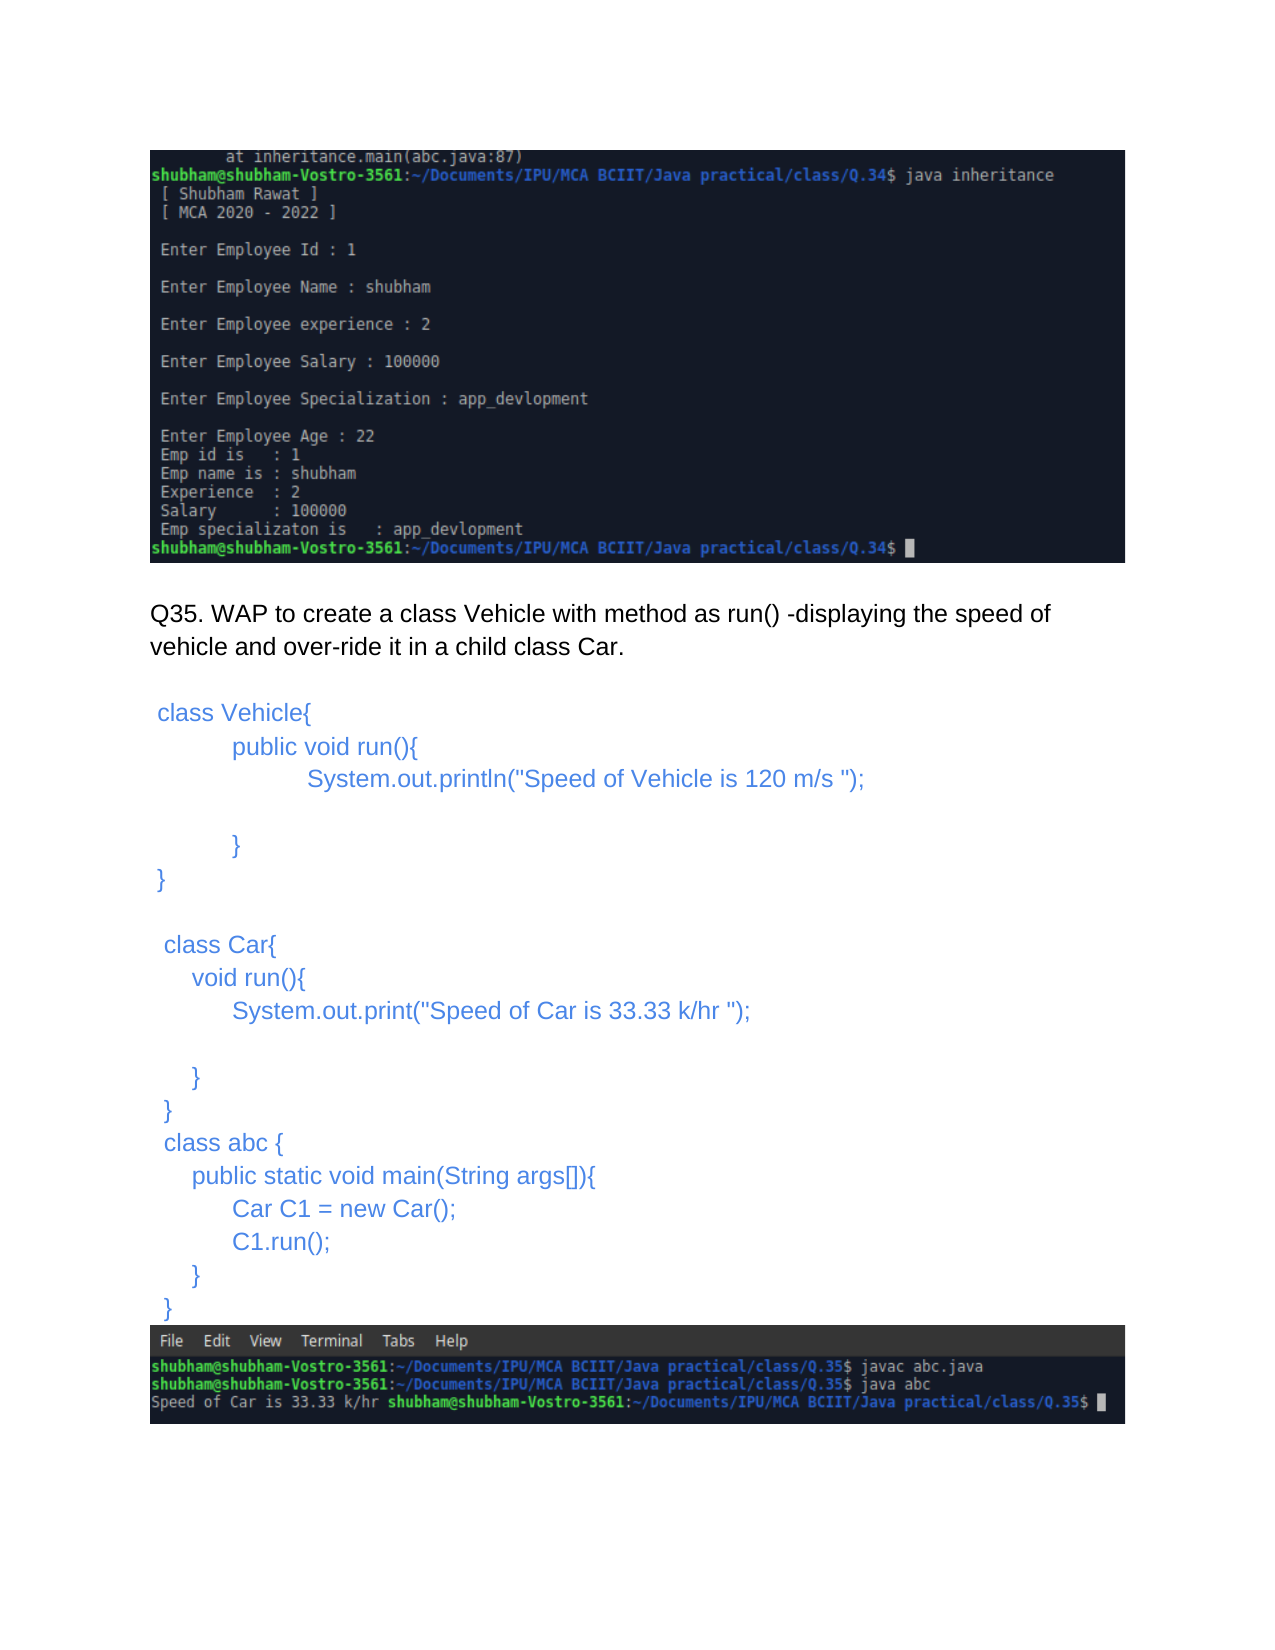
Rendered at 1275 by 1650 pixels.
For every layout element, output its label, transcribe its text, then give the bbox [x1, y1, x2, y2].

text } [150, 1062, 1125, 1090]
text System.out.print("Speed of Car is 33.33 k/hr "); [150, 996, 1125, 1024]
text Q35. WAP to create a class Vehicle with method as run() -displaying the speed of vehicle and over-ride it in a child class Car. [150, 599, 1125, 661]
text Car C1 = new Car(); [150, 1194, 1125, 1222]
text void run(){ [150, 963, 1125, 991]
text class Car{ [150, 929, 1125, 958]
text System.out.println("Speed of Vehicle is 120 m/s "); [150, 764, 1125, 793]
text } [150, 863, 1125, 892]
text public void run(){ [150, 731, 1125, 760]
text } [150, 831, 1125, 859]
picture [150, 150, 1125, 563]
text } [150, 1293, 1125, 1322]
text } [150, 1095, 1125, 1123]
text } [150, 1260, 1125, 1288]
text C1.run(); [150, 1227, 1125, 1256]
text public static void main(String args[]){ [150, 1161, 1125, 1189]
picture [150, 1325, 1125, 1424]
text class Vehicle{ [150, 698, 1125, 727]
text class abc { [150, 1128, 1125, 1156]
